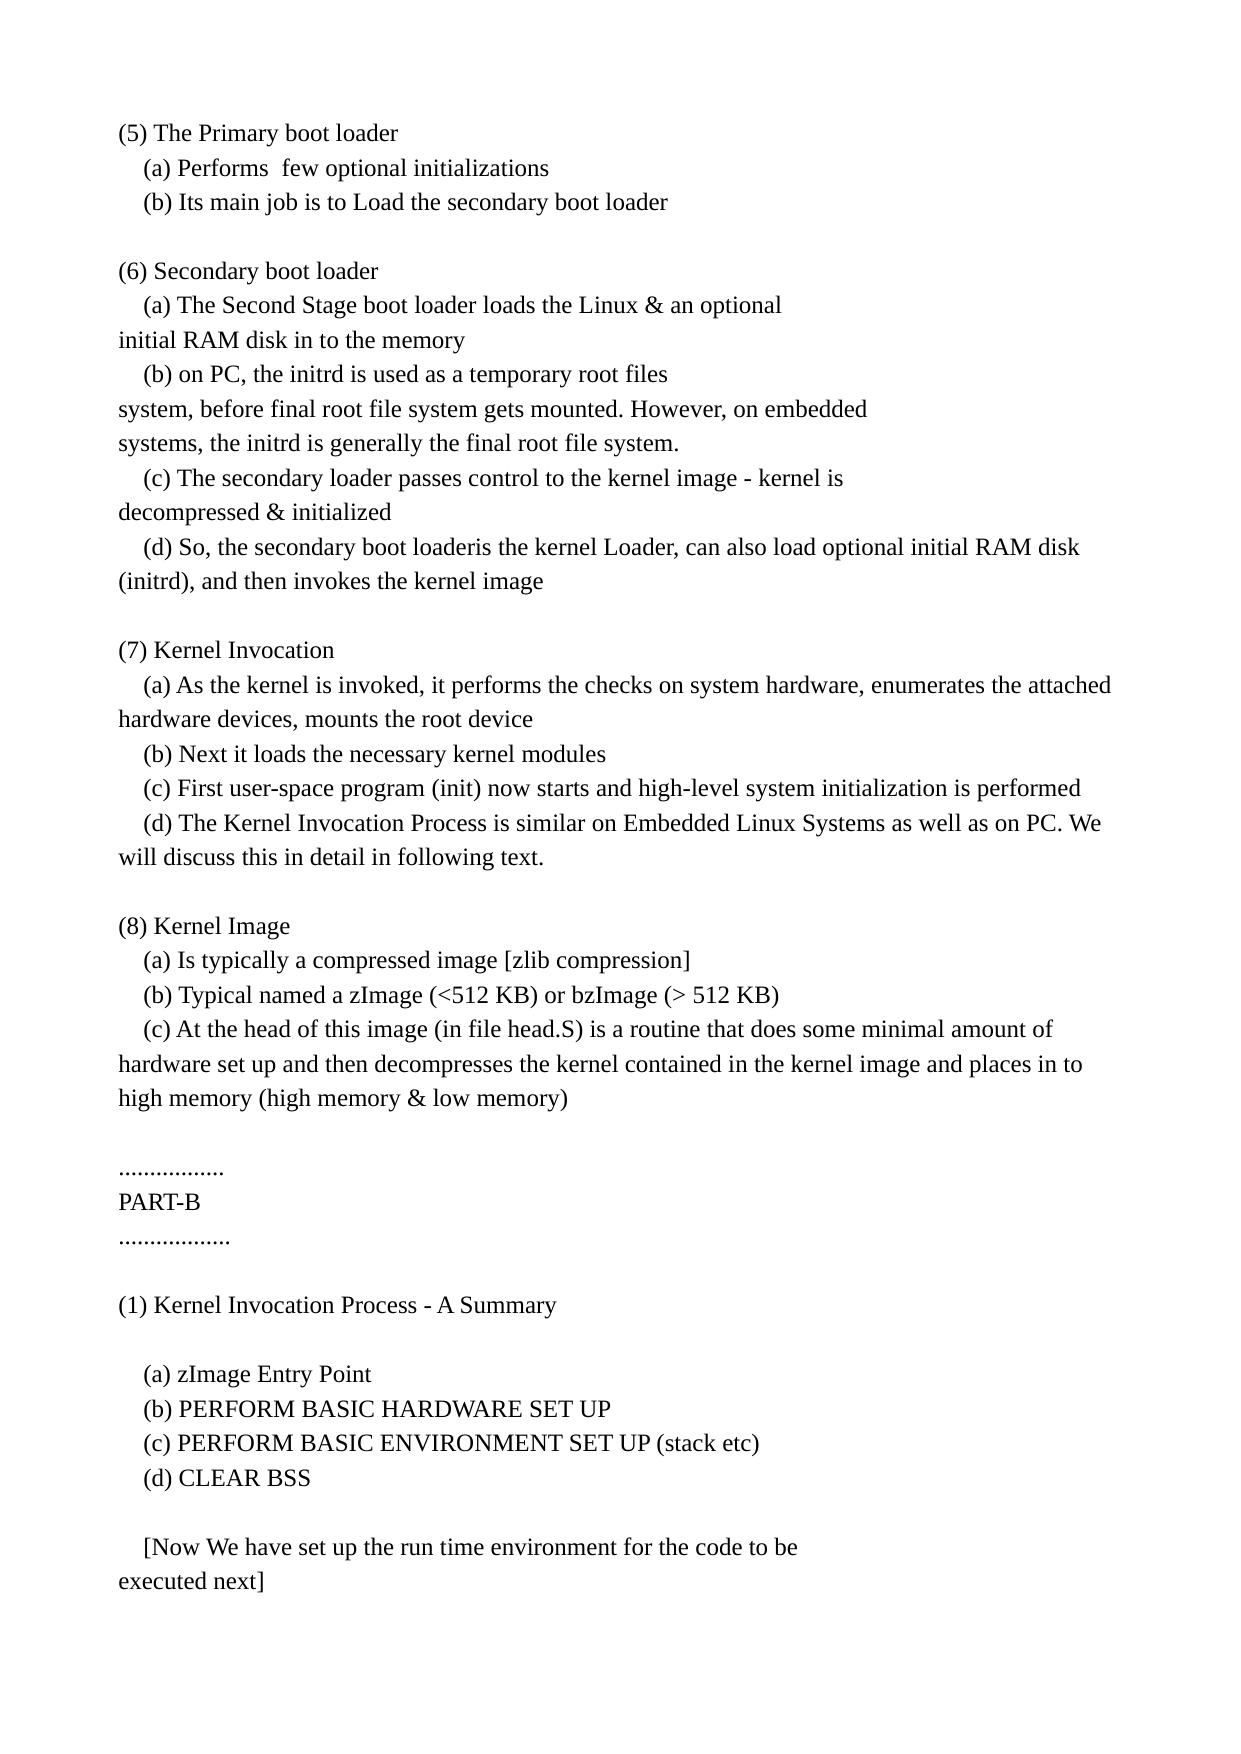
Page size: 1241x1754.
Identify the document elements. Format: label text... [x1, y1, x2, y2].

text (5) The Primary boot loader (a) Performs few optional initializations (b) Its main job is to Load the secondary boot loader (6) Secondary boot loader (a) The Second Stage boot loader loads the Linux & an optional initial RAM disk in to the memory (b) on PC, the initrd is used as a temporary root files system, before final root file system gets mounted. However, on embedded systems, the initrd is generally the final root file system. (c) The secondary loader passes control to the kernel image - kernel is decompressed & initialized (d) So, the secondary boot loaderis the kernel Loader, can also load optional initial RAM disk (initrd), and then invokes the kernel image (7) Kernel Invocation (a) As the kernel is invoked, it performs the checks on system hardware, enumerates the attached hardware devices, mounts the root device (b) Next it loads the necessary kernel modules (c) First user-space program (init) now starts and high-level system initialization is performed (d) The Kernel Invocation Process is similar on Embedded Linux Systems as well as on PC. We will discuss this in detail in following text. (8) Kernel Image (a) Is typically a compressed image [zlib compression] (b) Typical named a zImage (<512 KB) or bzImage (> 512 KB) (c) At the head of this image (in file head.S) is a routine that does some minimal amount of hardware set up and then decompresses the kernel contained in the kernel image and places in to high memory (high memory & low memory) ................. PART-B .................. (1) Kernel Invocation Process - A Summary (a) zImage Entry Point (b) PERFORM BASIC HARDWARE SET UP (c) PERFORM BASIC ENVIRONMENT SET UP (stack etc) (d) CLEAR BSS [Now We have set up the run time environment for the code to be executed next] [118, 118, 1122, 1629]
